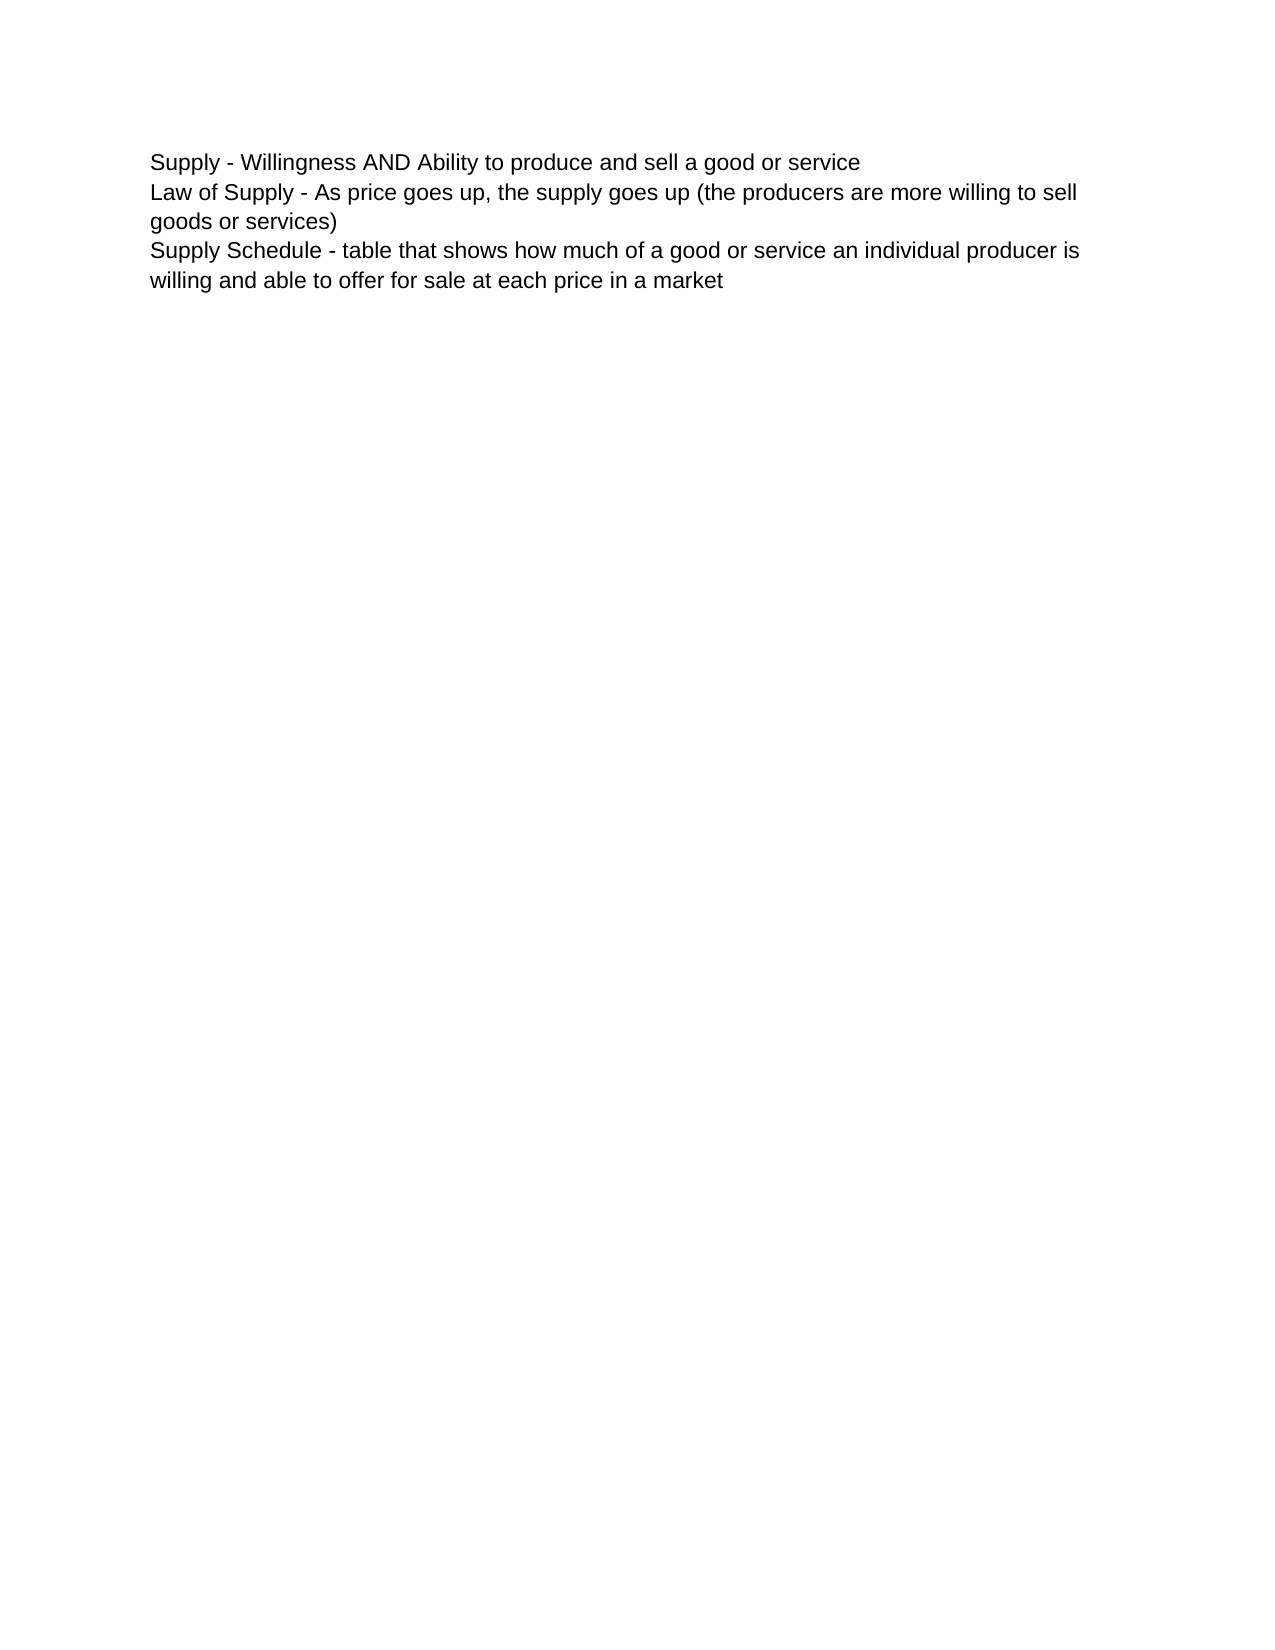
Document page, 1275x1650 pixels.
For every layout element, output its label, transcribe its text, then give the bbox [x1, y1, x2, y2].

text Supply Schedule - table that shows how much of a good or service an individual producer is willing and able to offer for sale at each price in a market [150, 238, 1125, 293]
text Law of Supply - As price goes up, the supply goes up (the producers are more willing to sell goods or services) [150, 179, 1125, 234]
text Supply - Willingness AND Ability to produce and sell a good or service [150, 150, 1125, 176]
